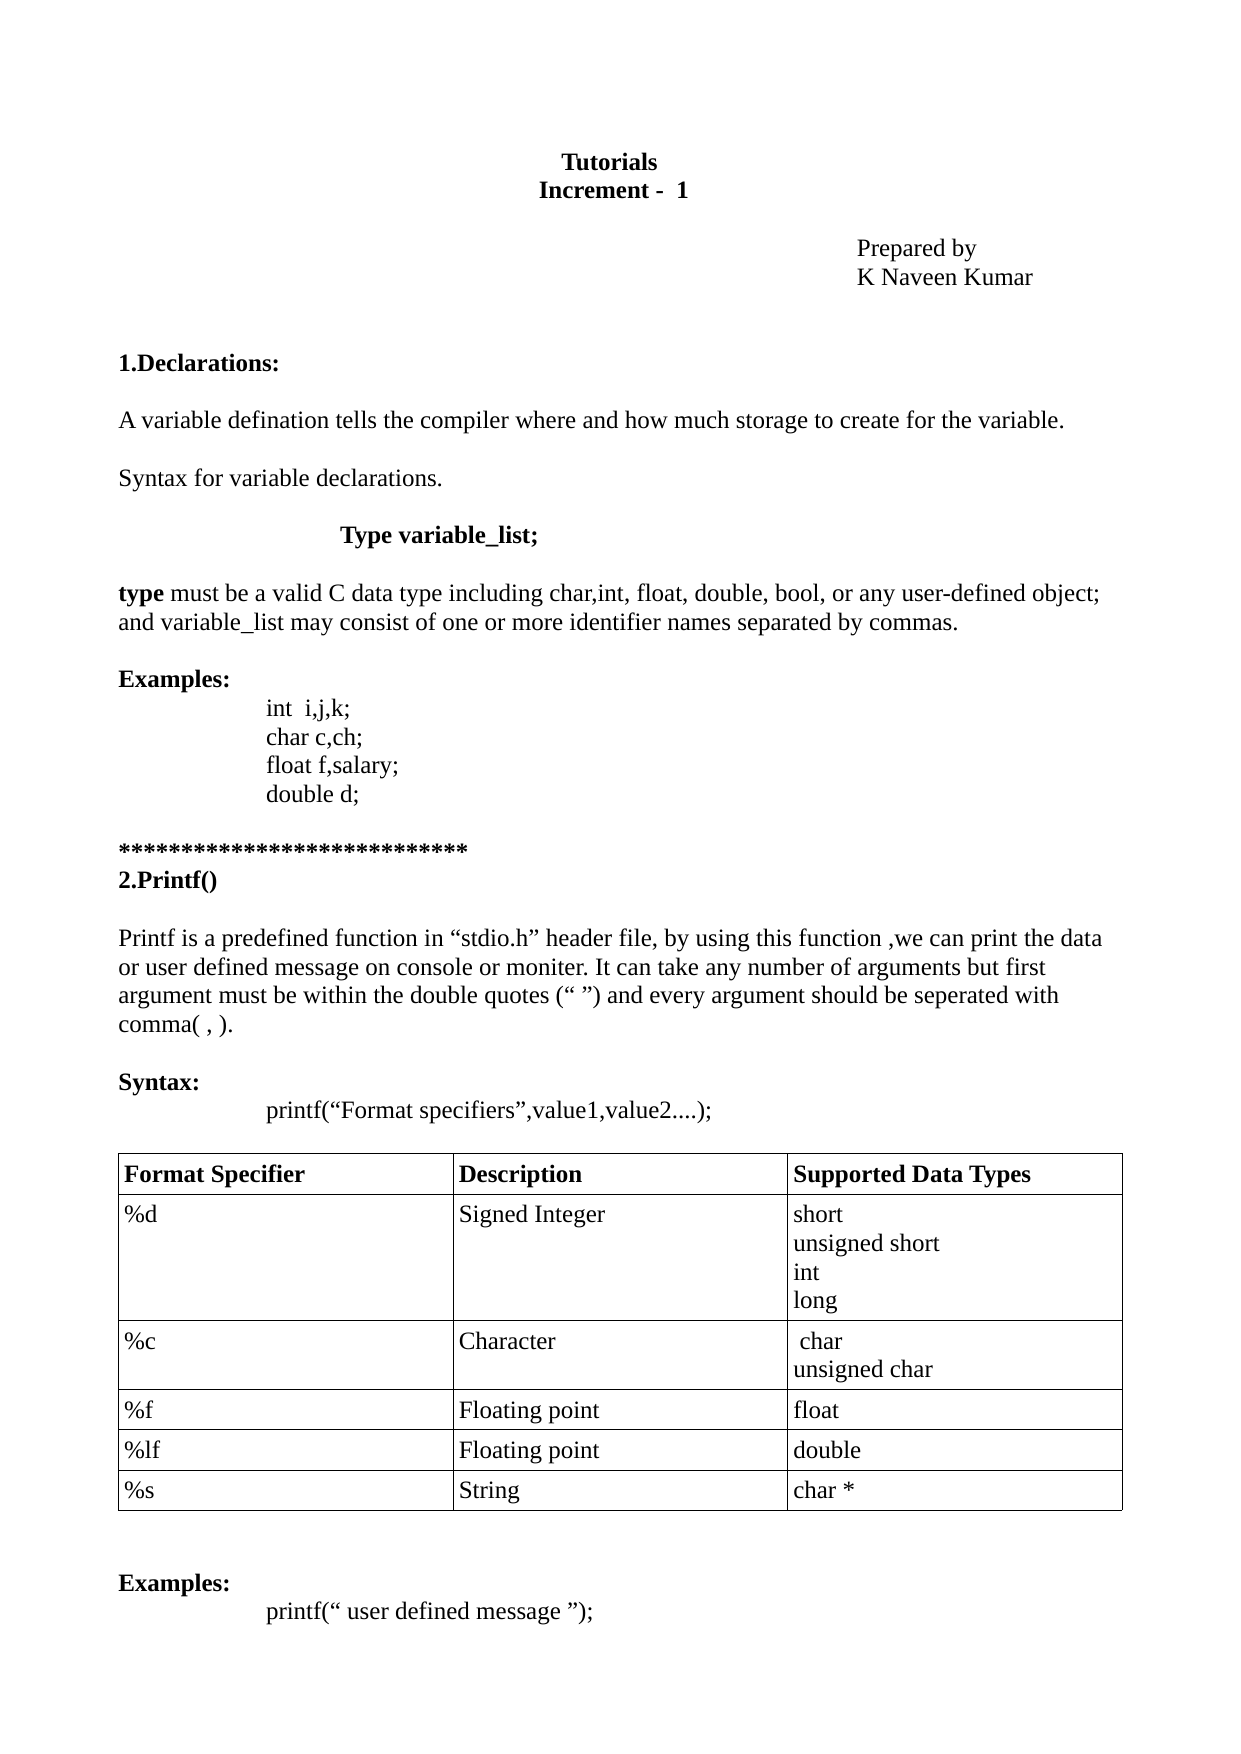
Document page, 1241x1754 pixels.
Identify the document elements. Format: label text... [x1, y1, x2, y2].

table_cell %c [119, 1321, 453, 1389]
text A variable defination tells the compiler where and how much storage to create for the variable. [118, 406, 1122, 434]
text char c,ch; [118, 722, 1122, 751]
table_cell String [454, 1471, 787, 1510]
table_cell short unsigned short int long [788, 1195, 1122, 1320]
table_header Supported Data Types [788, 1154, 1122, 1193]
text Syntax: [118, 1067, 1122, 1096]
table_cell %d [119, 1195, 453, 1320]
text float f,salary; [118, 751, 1122, 779]
text Type variable_list; [118, 521, 1122, 549]
text 2.Printf() [118, 866, 1122, 894]
table_cell Floating point [454, 1390, 787, 1429]
table_cell %s [119, 1471, 453, 1510]
text Printf is a predefined function in “stdio.h” header file, by using this function ,we can print the data or user defined message on console or moniter. It can take any number of arguments but first argument must be within the double quotes (“ ”) and every argument should be seperated with comma( , ). [118, 923, 1122, 1038]
text printf(“ user defined message ”); [118, 1596, 1122, 1625]
text int i,j,k; [118, 693, 1122, 722]
text Examples: [118, 1568, 1122, 1596]
table_header Description [454, 1154, 787, 1193]
text double d; [118, 779, 1122, 808]
text Syntax for variable declarations. [118, 463, 1122, 492]
table_cell Character [454, 1321, 787, 1389]
text **************************** [118, 837, 1122, 866]
text type must be a valid C data type including char,int, float, double, bool, or any user-defined object; and variable_list may consist of one or more identifier names separated by commas. [118, 578, 1122, 636]
text 1.Declarations: [118, 348, 1122, 377]
text K Naveen Kumar [118, 262, 1122, 291]
table_cell Signed Integer [454, 1195, 787, 1320]
text printf(“Format specifiers”,value1,value2....); [118, 1096, 1122, 1124]
table_cell Floating point [454, 1430, 787, 1470]
table_cell char unsigned char [788, 1321, 1122, 1389]
table_header Format Specifier [119, 1154, 453, 1193]
table_cell float [788, 1390, 1122, 1429]
table_cell %lf [119, 1430, 453, 1470]
text Increment - 1 [118, 176, 1122, 204]
text Tutorials [118, 147, 1122, 176]
table_cell %f [119, 1390, 453, 1429]
text Prepared by [118, 233, 1122, 262]
text Examples: [118, 664, 1122, 693]
table_cell double [788, 1430, 1122, 1470]
table_cell char * [788, 1471, 1122, 1510]
